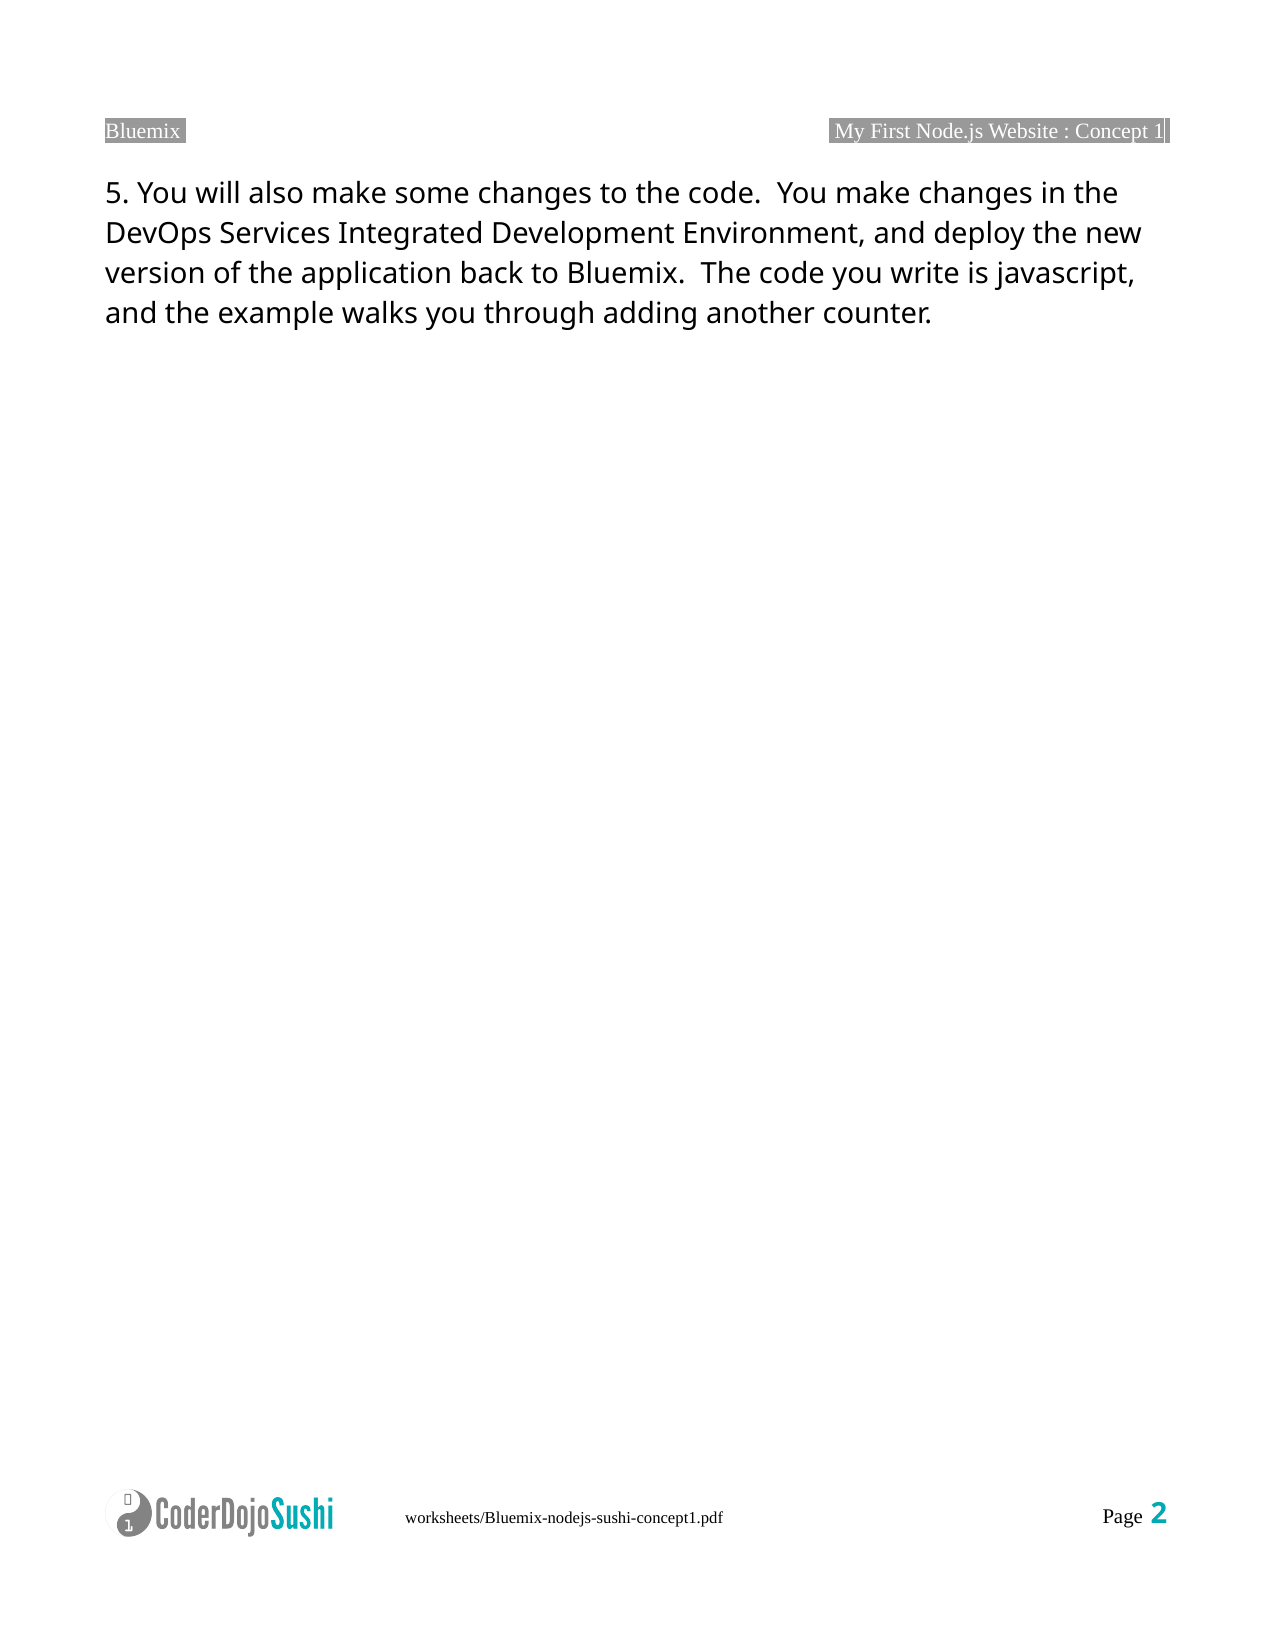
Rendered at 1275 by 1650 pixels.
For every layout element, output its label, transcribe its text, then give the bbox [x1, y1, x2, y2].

text 5. You will also make some changes to the code. You make changes in the DevOps Services Integrated Development Environment, and deploy the new version of the application back to Bluemix. The code you write is javascript, and the example walks you through adding another counter. [105, 173, 1170, 332]
picture [105, 1489, 333, 1537]
